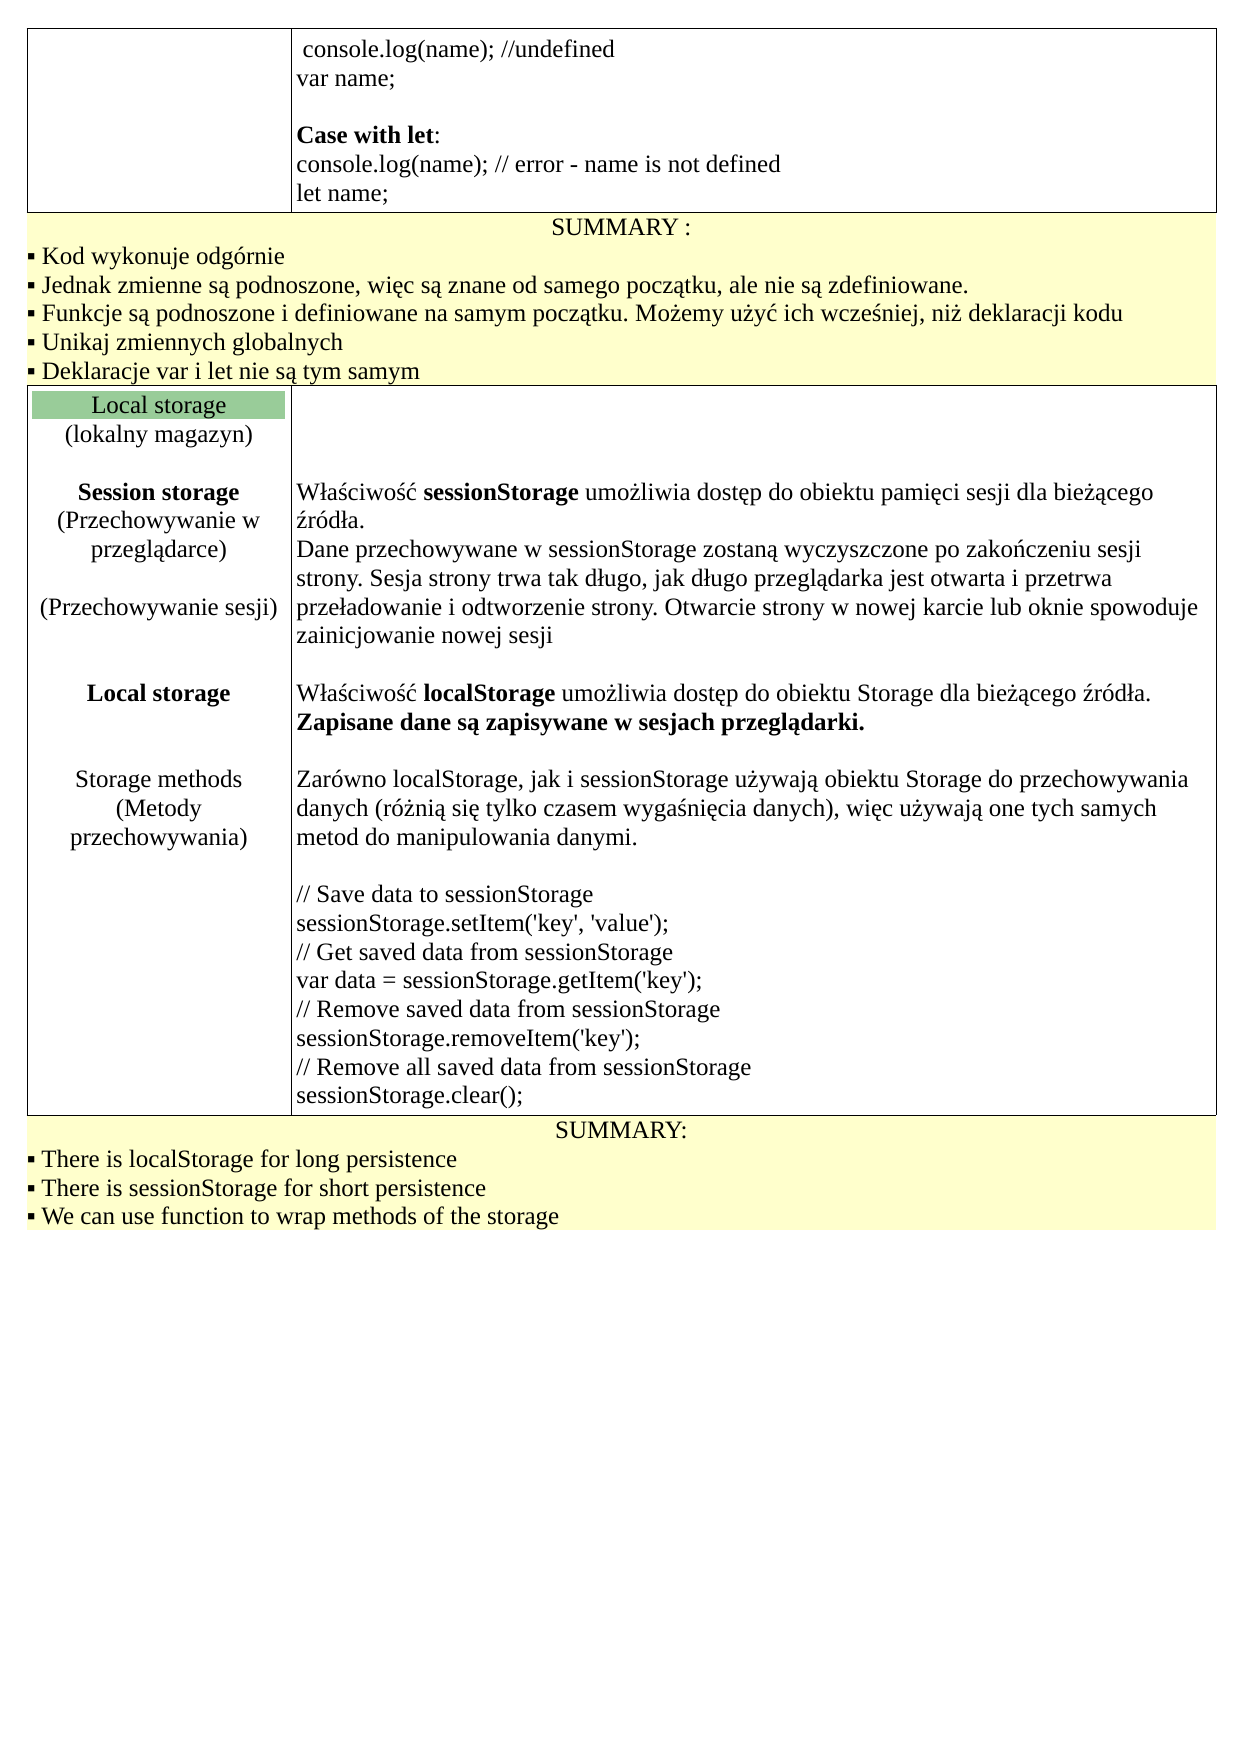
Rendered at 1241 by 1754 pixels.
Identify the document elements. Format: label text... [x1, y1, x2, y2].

text SUMMARY: [27, 1116, 1216, 1144]
table_header console.log(name); //undefined var name; Case with let: console.log(name); // error - name is not defined let name; [292, 29, 1216, 212]
table_header Local storage (lokalny magazyn) Session storage (Przechowywanie w przeglądarce) (Przechowywanie sesji) Local storage Storage methods (Metody przechowywania) [28, 386, 291, 1115]
text ▪ Funkcje są podnoszone i definiowane na samym początku. Możemy użyć ich wcześniej, niż deklaracji kodu [27, 298, 1216, 327]
text ▪ There is localStorage for long persistence [27, 1144, 1216, 1173]
table_header [28, 29, 291, 212]
text ▪ We can use function to wrap methods of the storage [27, 1201, 1216, 1230]
table_header Właściwość sessionStorage umożliwia dostęp do obiektu pamięci sesji dla bieżącego źródła. Dane przechowywane w sessionStorage zostaną wyczyszczone po zakończeniu sesji strony. Sesja strony trwa tak długo, jak długo przeglądarka jest otwarta i przetrwa przeładowanie i odtworzenie strony. Otwarcie strony w nowej karcie lub oknie spowoduje zainicjowanie nowej sesji Właściwość localStorage umożliwia dostęp do obiektu Storage dla bieżącego źródła. Zapisane dane są zapisywane w sesjach przeglądarki. Zarówno localStorage, jak i sessionStorage używają obiektu Storage do przechowywania danych (różnią się tylko czasem wygaśnięcia danych), więc używają one tych samych metod do manipulowania danymi. // Save data to sessionStorage sessionStorage.setItem('key', 'value'); // Get saved data from sessionStorage var data = sessionStorage.getItem('key'); // Remove saved data from sessionStorage sessionStorage.removeItem('key'); // Remove all saved data from sessionStorage sessionStorage.clear(); [292, 386, 1216, 1115]
text ▪ Unikaj zmiennych globalnych [27, 327, 1216, 356]
text SUMMARY : [27, 213, 1216, 241]
text ▪ Jednak zmienne są podnoszone, więc są znane od samego początku, ale nie są zdefiniowane. [27, 270, 1216, 298]
text ▪ There is sessionStorage for short persistence [27, 1173, 1216, 1201]
text ▪ Deklaracje var i let nie są tym samym [27, 356, 1216, 385]
text ▪ Kod wykonuje odgórnie [27, 241, 1216, 270]
